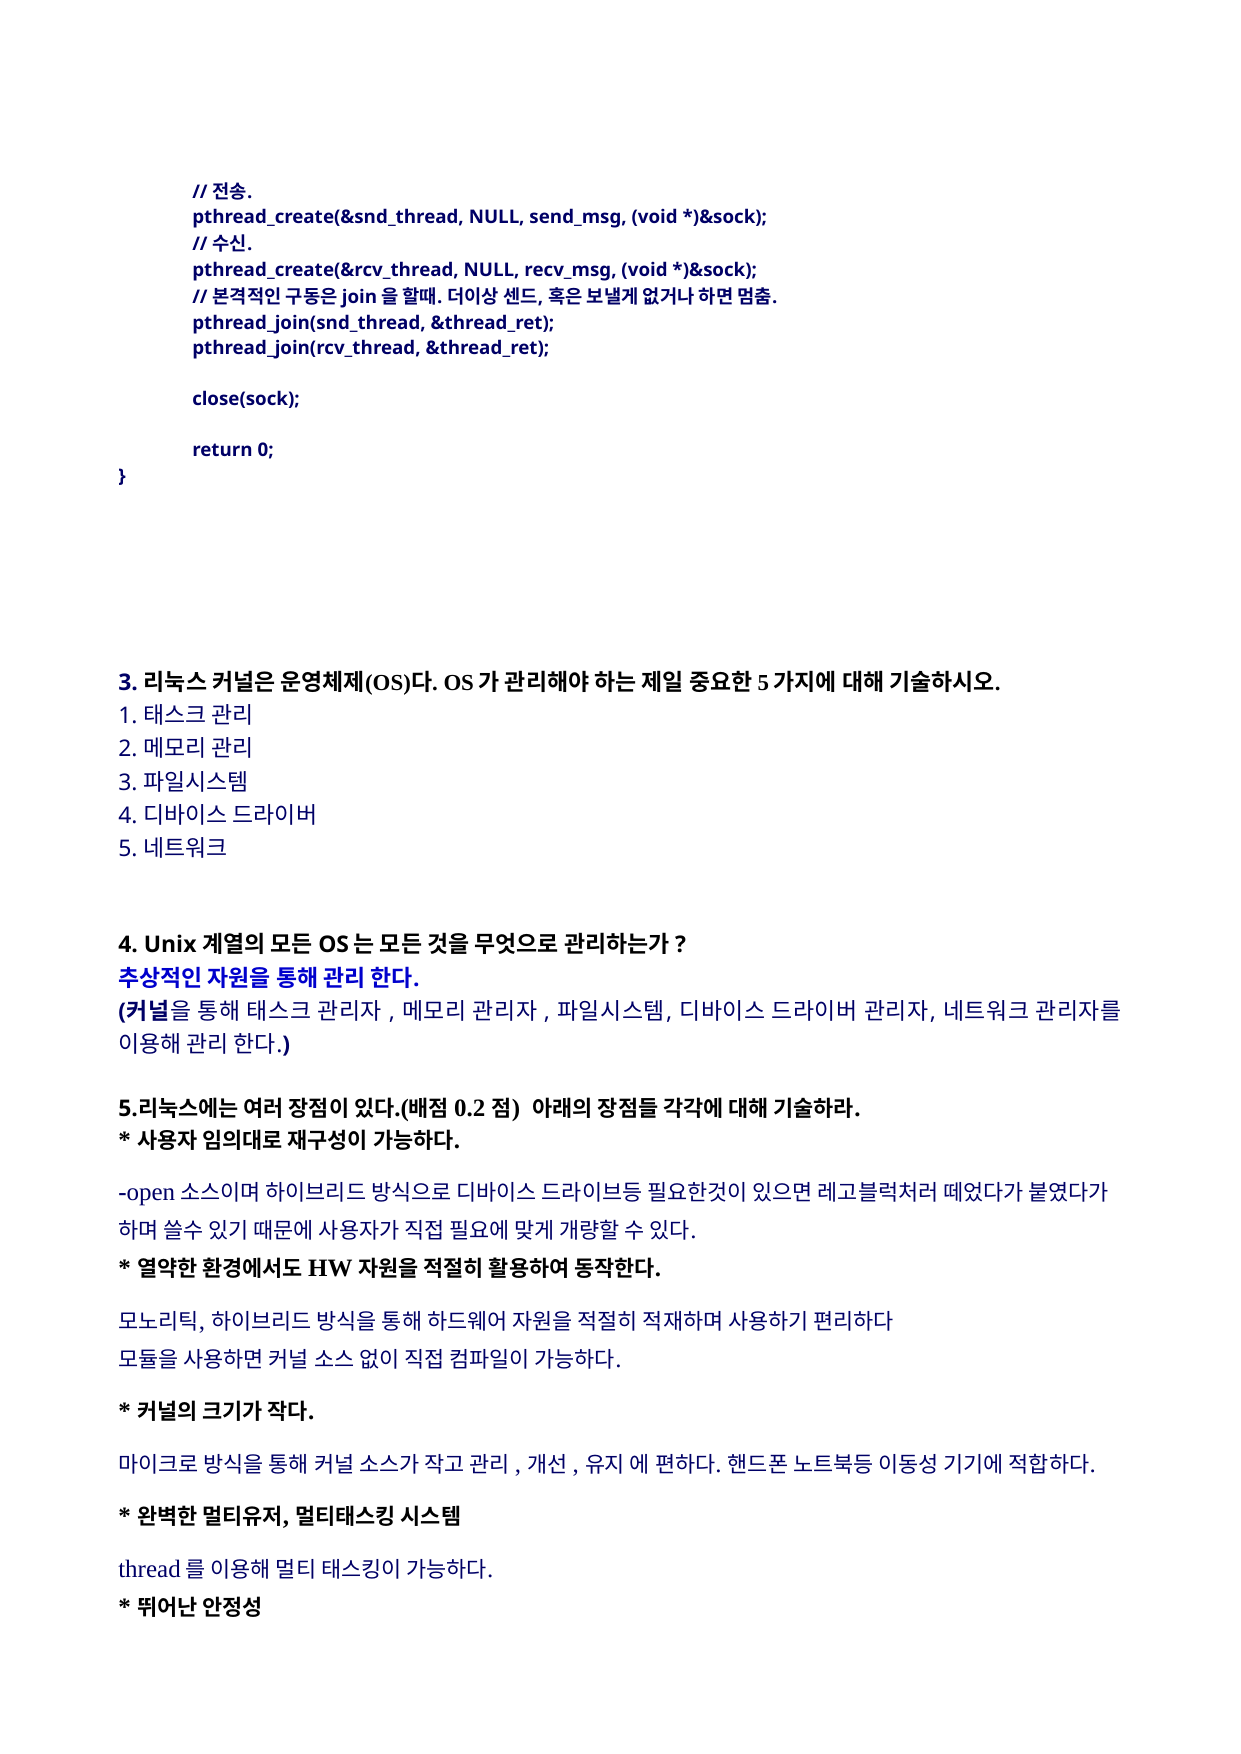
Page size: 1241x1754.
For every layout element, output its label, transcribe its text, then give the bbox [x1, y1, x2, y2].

text pthread_create(&snd_thread, NULL, send_msg, (void *)&sock); [118, 203, 1122, 229]
text 2. 메모리 관리 [118, 730, 1122, 764]
text 4. 디바이스 드라이버 [118, 797, 1122, 830]
text } [118, 462, 1122, 488]
text -open소스이며 하이브리드 방식으로 디바이스 드라이브등 필요한것이 있으면 레고블럭처러 떼었다가 붙였다가 하며 쓸수 있기 때문에 사용자가 직접 필요에 맞게 개량할 수 있다. * 열약한 환경에서도 HW 자원을 적절히 활용하여 동작한다. [118, 1175, 1122, 1283]
text pthread_join(snd_thread, &thread_ret); [118, 309, 1122, 334]
text 3. 파일시스템 [118, 764, 1122, 797]
text return 0; [118, 437, 1122, 462]
text 4. Unix 계열의 모든 OS는 모든 것을 무엇으로 관리하는가 ? [118, 926, 1122, 959]
text 5. 네트워크 [118, 830, 1122, 864]
text // 전송. [118, 176, 1122, 203]
text * 커널의 크기가 작다. [118, 1394, 1122, 1426]
text thread를 이용해 멀티 태스킹이 가능하다. * 뛰어난 안정성 [118, 1552, 1122, 1621]
text pthread_create(&rcv_thread, NULL, recv_msg, (void *)&sock); [118, 256, 1122, 282]
text 모노리틱, 하이브리드 방식을 통해 하드웨어 자원을 적절히 적재하며 사용하기 편리하다 모듈을 사용하면 커널 소스 없이 직접 컴파일이 가능하다. [118, 1304, 1122, 1373]
text * 사용자 임의대로 재구성이 가능하다. [118, 1123, 1122, 1154]
text 3. 리눅스 커널은 운영체제(OS)다. OS가 관리해야 하는 제일 중요한 5가지에 대해 기술하시오. [118, 664, 1122, 697]
text // 수신. [118, 229, 1122, 256]
text * 완벽한 멀티유저, 멀티태스킹 시스템 [118, 1499, 1122, 1531]
text 1. 태스크 관리 [118, 697, 1122, 730]
text // 본격적인 구동은 join을 할때. 더이상 센드, 혹은 보낼게 없거나 하면 멈춤. [118, 282, 1122, 309]
text close(sock); [118, 386, 1122, 411]
text 추상적인 자원을 통해 관리 한다. [118, 959, 1122, 993]
text 마이크로 방식을 통해 커널 소스가 작고 관리 , 개선 , 유지 에 편하다. 핸드폰 노트북등 이동성 기기에 적합하다. [118, 1447, 1122, 1478]
text (커널을 통해 태스크 관리자 , 메모리 관리자 , 파일시스템, 디바이스 드라이버 관리자, 네트워크 관리자를 이용해 관리 한다.) [118, 993, 1122, 1059]
text 5.리눅스에는 여러 장점이 있다.(배점 0.2 점) 아래의 장점들 각각에 대해 기술하라. [118, 1091, 1122, 1123]
text pthread_join(rcv_thread, &thread_ret); [118, 334, 1122, 360]
